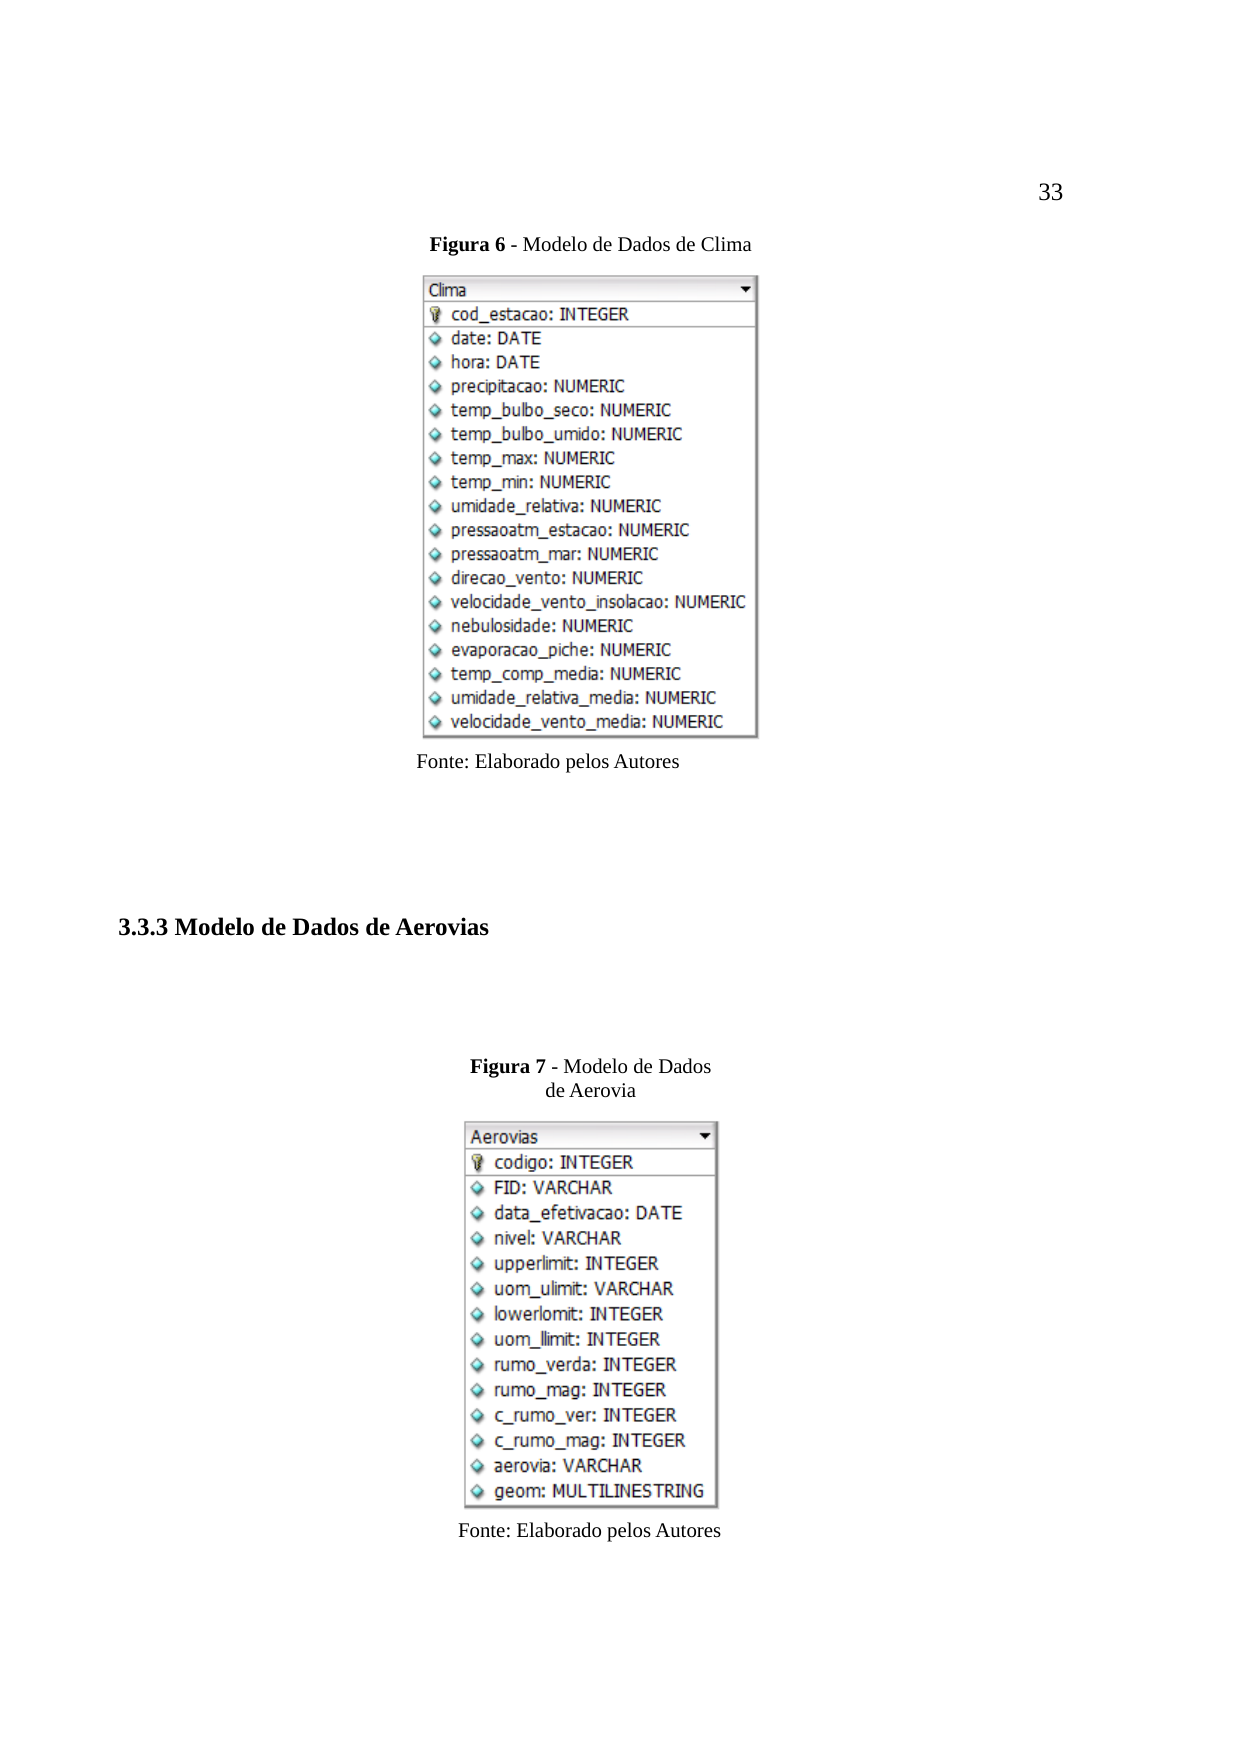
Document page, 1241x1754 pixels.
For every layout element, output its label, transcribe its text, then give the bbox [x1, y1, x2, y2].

text Fonte: Elaborado pelos Autores [416, 745, 765, 773]
text Fonte: Elaborado pelos Autores [458, 1514, 723, 1542]
text Figura 6 - Modelo de Dados de Clima [416, 231, 765, 267]
subtitle Modelo de Dados de Aerovias [118, 912, 1063, 941]
picture [457, 1114, 724, 1514]
text Figura 7 - Modelo de Dados de Aerovia [458, 1054, 723, 1114]
picture [416, 267, 765, 745]
